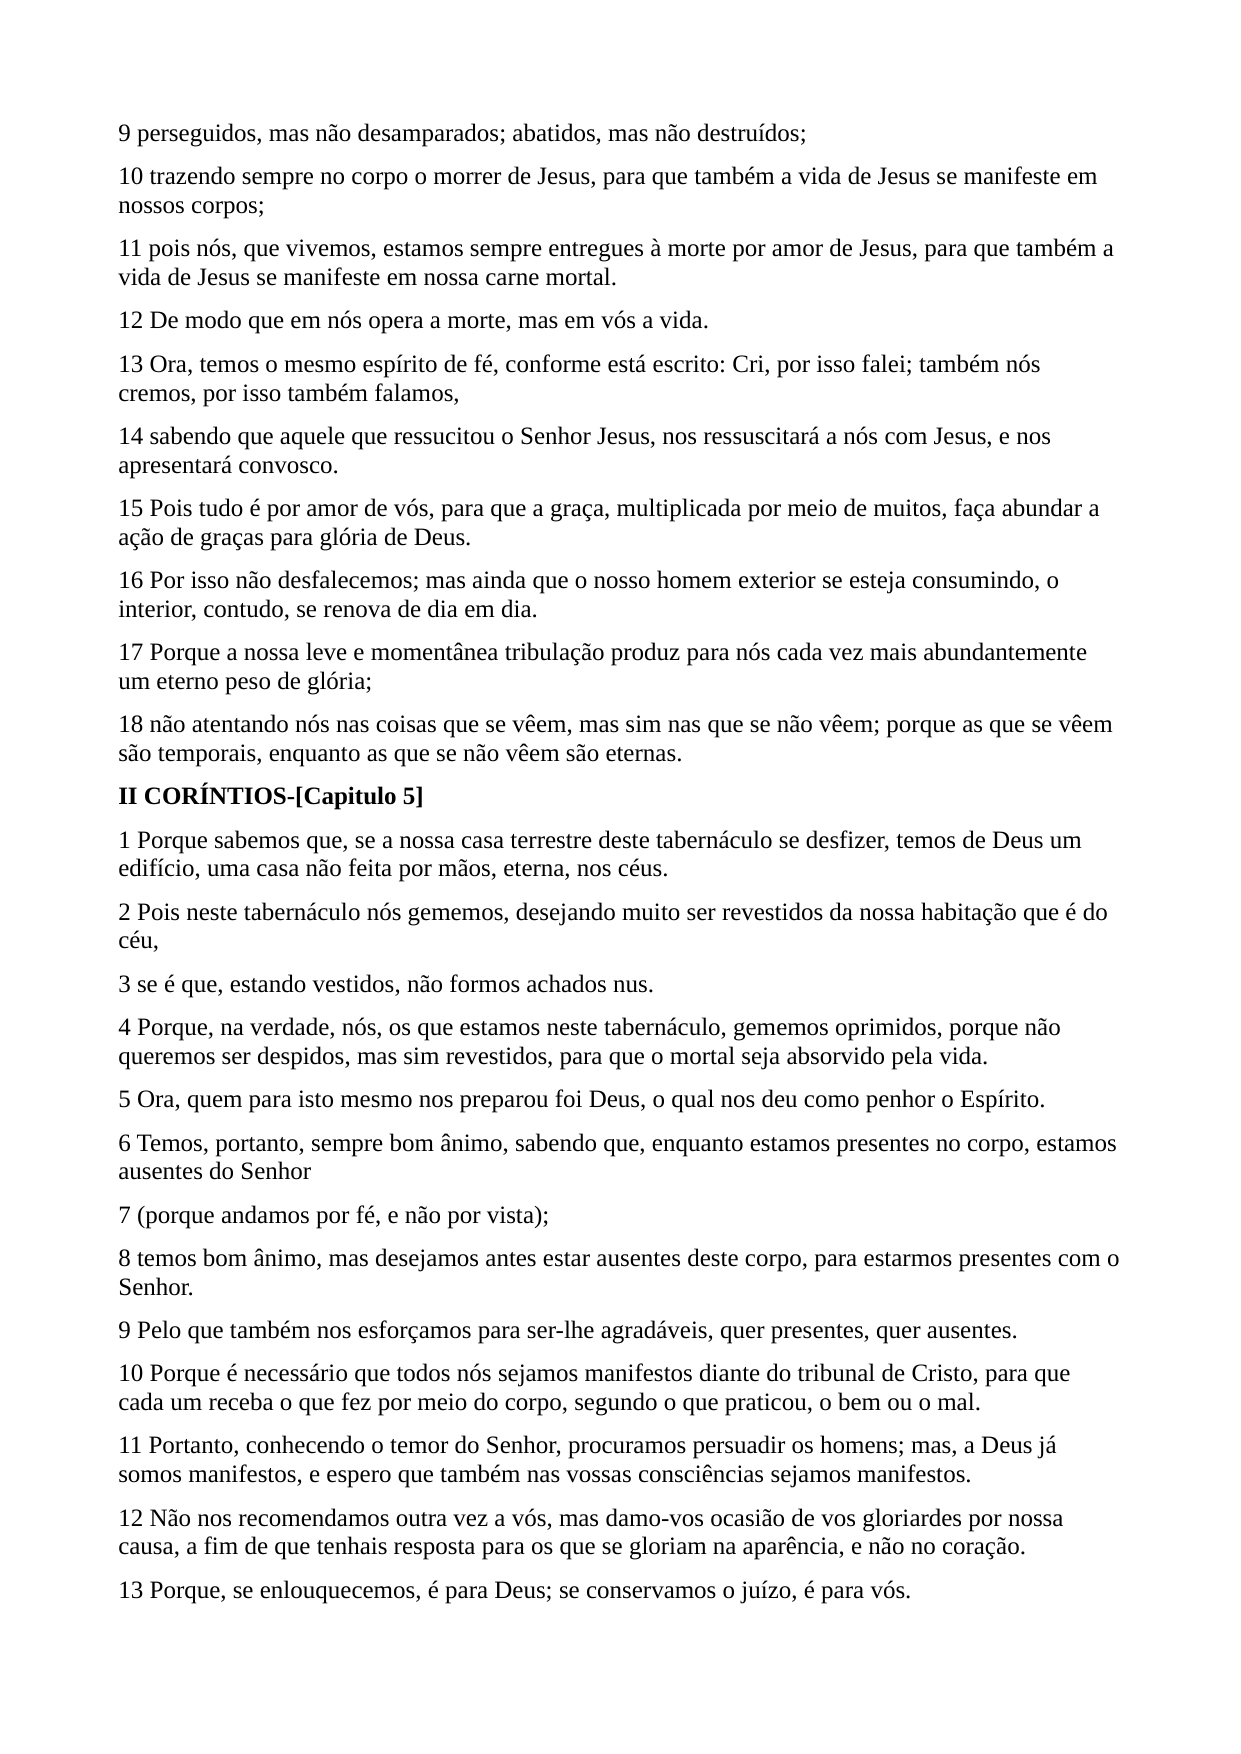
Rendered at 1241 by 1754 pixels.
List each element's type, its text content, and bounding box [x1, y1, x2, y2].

text 13 Ora, temos o mesmo espírito de fé, conforme está escrito: Cri, por isso falei; também nós cremos, por isso também falamos, [118, 349, 1122, 406]
text 7 (porque andamos por fé, e não por vista); [118, 1200, 1122, 1228]
text 15 Pois tudo é por amor de vós, para que a graça, multiplicada por meio de muitos, faça abundar a ação de graças para glória de Deus. [118, 493, 1122, 551]
text 8 temos bom ânimo, mas desejamos antes estar ausentes deste corpo, para estarmos presentes com o Senhor. [118, 1243, 1122, 1301]
text 5 Ora, quem para isto mesmo nos preparou foi Deus, o qual nos deu como penhor o Espírito. [118, 1084, 1122, 1113]
text 12 Não nos recomendamos outra vez a vós, mas damo-vos ocasião de vos gloriardes por nossa causa, a fim de que tenhais resposta para os que se gloriam na aparência, e não no coração. [118, 1503, 1122, 1560]
text 4 Porque, na verdade, nós, os que estamos neste tabernáculo, gememos oprimidos, porque não queremos ser despidos, mas sim revestidos, para que o mortal seja absorvido pela vida. [118, 1012, 1122, 1070]
text 10 Porque é necessário que todos nós sejamos manifestos diante do tribunal de Cristo, para que cada um receba o que fez por meio do corpo, segundo o que praticou, o bem ou o mal. [118, 1358, 1122, 1416]
text 10 trazendo sempre no corpo o morrer de Jesus, para que também a vida de Jesus se manifeste em nossos corpos; [118, 161, 1122, 219]
text 11 pois nós, que vivemos, estamos sempre entregues à morte por amor de Jesus, para que também a vida de Jesus se manifeste em nossa carne mortal. [118, 233, 1122, 291]
text 14 sabendo que aquele que ressucitou o Senhor Jesus, nos ressuscitará a nós com Jesus, e nos apresentará convosco. [118, 421, 1122, 478]
text 2 Pois neste tabernáculo nós gememos, desejando muito ser revestidos da nossa habitação que é do céu, [118, 897, 1122, 954]
text 17 Porque a nossa leve e momentânea tribulação produz para nós cada vez mais abundantemente um eterno peso de glória; [118, 637, 1122, 695]
text II CORÍNTIOS-[Capitulo 5] [118, 781, 1122, 810]
text 12 De modo que em nós opera a morte, mas em vós a vida. [118, 306, 1122, 334]
text 3 se é que, estando vestidos, não formos achados nus. [118, 969, 1122, 998]
text 9 Pelo que também nos esforçamos para ser-lhe agradáveis, quer presentes, quer ausentes. [118, 1315, 1122, 1344]
text 13 Porque, se enlouquecemos, é para Deus; se conservamos o juízo, é para vós. [118, 1575, 1122, 1603]
text 18 não atentando nós nas coisas que se vêem, mas sim nas que se não vêem; porque as que se vêem são temporais, enquanto as que se não vêem são eternas. [118, 709, 1122, 767]
text 9 perseguidos, mas não desamparados; abatidos, mas não destruídos; [118, 118, 1122, 147]
text 16 Por isso não desfalecemos; mas ainda que o nosso homem exterior se esteja consumindo, o interior, contudo, se renova de dia em dia. [118, 565, 1122, 623]
text 1 Porque sabemos que, se a nossa casa terrestre deste tabernáculo se desfizer, temos de Deus um edifício, uma casa não feita por mãos, eterna, nos céus. [118, 825, 1122, 882]
text 11 Portanto, conhecendo o temor do Senhor, procuramos persuadir os homens; mas, a Deus já somos manifestos, e espero que também nas vossas consciências sejamos manifestos. [118, 1431, 1122, 1488]
text 6 Temos, portanto, sempre bom ânimo, sabendo que, enquanto estamos presentes no corpo, estamos ausentes do Senhor [118, 1128, 1122, 1185]
